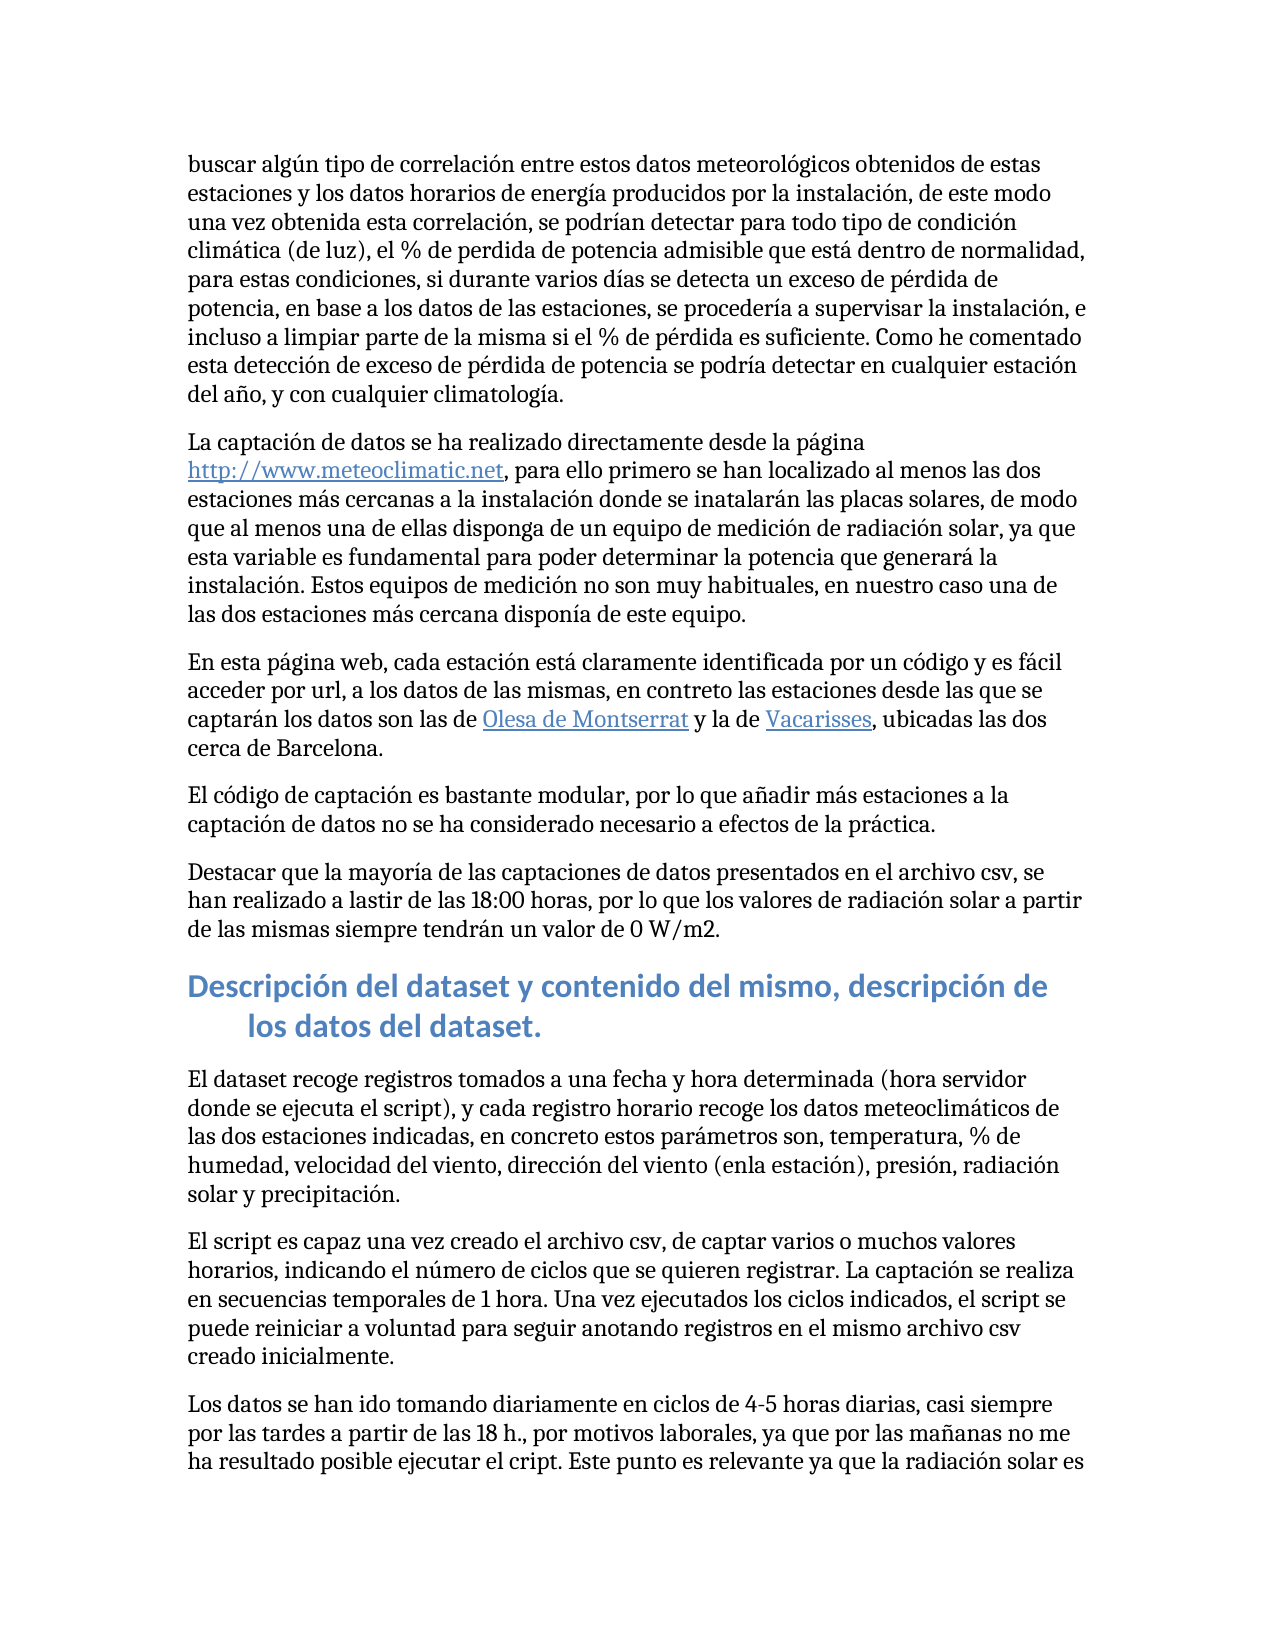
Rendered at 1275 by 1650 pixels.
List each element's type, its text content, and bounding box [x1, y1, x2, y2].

text El dataset recoge registros tomados a una fecha y hora determinada (hora servidor donde se ejecuta el script), y cada registro horario recoge los datos meteoclimáticos de las dos estaciones indicadas, en concreto estos parámetros son, temperatura, % de humedad, velocidad del viento, dirección del viento (enla estación), presión, radiación solar y precipitación. [187, 1065, 1087, 1208]
text La captación de datos se ha realizado directamente desde la página http://www.meteoclimatic.net, para ello primero se han localizado al menos las dos estaciones más cercanas a la instalación donde se inatalarán las placas solares, de modo que al menos una de ellas disponga de un equipo de medición de radiación solar, ya que esta variable es fundamental para poder determinar la potencia que generará la instalación. Estos equipos de medición no son muy habituales, en nuestro caso una de las dos estaciones más cercana disponía de este equipo. [187, 427, 1087, 629]
text Destacar que la mayoría de las captaciones de datos presentados en el archivo csv, se han realizado a lastir de las 18:00 horas, por lo que los valores de radiación solar a partir de las mismas siempre tendrán un valor de 0 W/m2. [187, 857, 1087, 944]
text Los datos se han ido tomando diariamente en ciclos de 4-5 horas diarias, casi siempre por las tardes a partir de las 18 h., por motivos laborales, ya que por las mañanas no me ha resultado posible ejecutar el cript. Este punto es relevante ya que la radiación solar es [187, 1390, 1087, 1476]
subtitle Descripción del dataset y contenido del mismo, descripción de los datos del dataset. [187, 964, 1087, 1046]
text El código de captación es bastante modular, por lo que añadir más estaciones a la captación de datos no se ha considerado necesario a efectos de la práctica. [187, 781, 1087, 839]
text En esta página web, cada estación está claramente identificada por un código y es fácil acceder por url, a los datos de las mismas, en contreto las estaciones desde las que se captarán los datos son las de Olesa de Montserrat y la de Vacarisses, ubicadas las dos cerca de Barcelona. [187, 647, 1087, 762]
text El script es capaz una vez creado el archivo csv, de captar varios o muchos valores horarios, indicando el número de ciclos que se quieren registrar. La captación se realiza en secuencias temporales de 1 hora. Una vez ejecutados los ciclos indicados, el script se puede reiniciar a voluntad para seguir anotando registros en el mismo archivo csv creado inicialmente. [187, 1227, 1087, 1371]
text buscar algún tipo de correlación entre estos datos meteorológicos obtenidos de estas estaciones y los datos horarios de energía producidos por la instalación, de este modo una vez obtenida esta correlación, se podrían detectar para todo tipo de condición climática (de luz), el % de perdida de potencia admisible que está dentro de normalidad, para estas condiciones, si durante varios días se detecta un exceso de pérdida de potencia, en base a los datos de las estaciones, se procedería a supervisar la instalación, e incluso a limpiar parte de la misma si el % de pérdida es suficiente. Como he comentado esta detección de exceso de pérdida de potencia se podría detectar en cualquier estación del año, y con cualquier climatología. [187, 150, 1087, 409]
